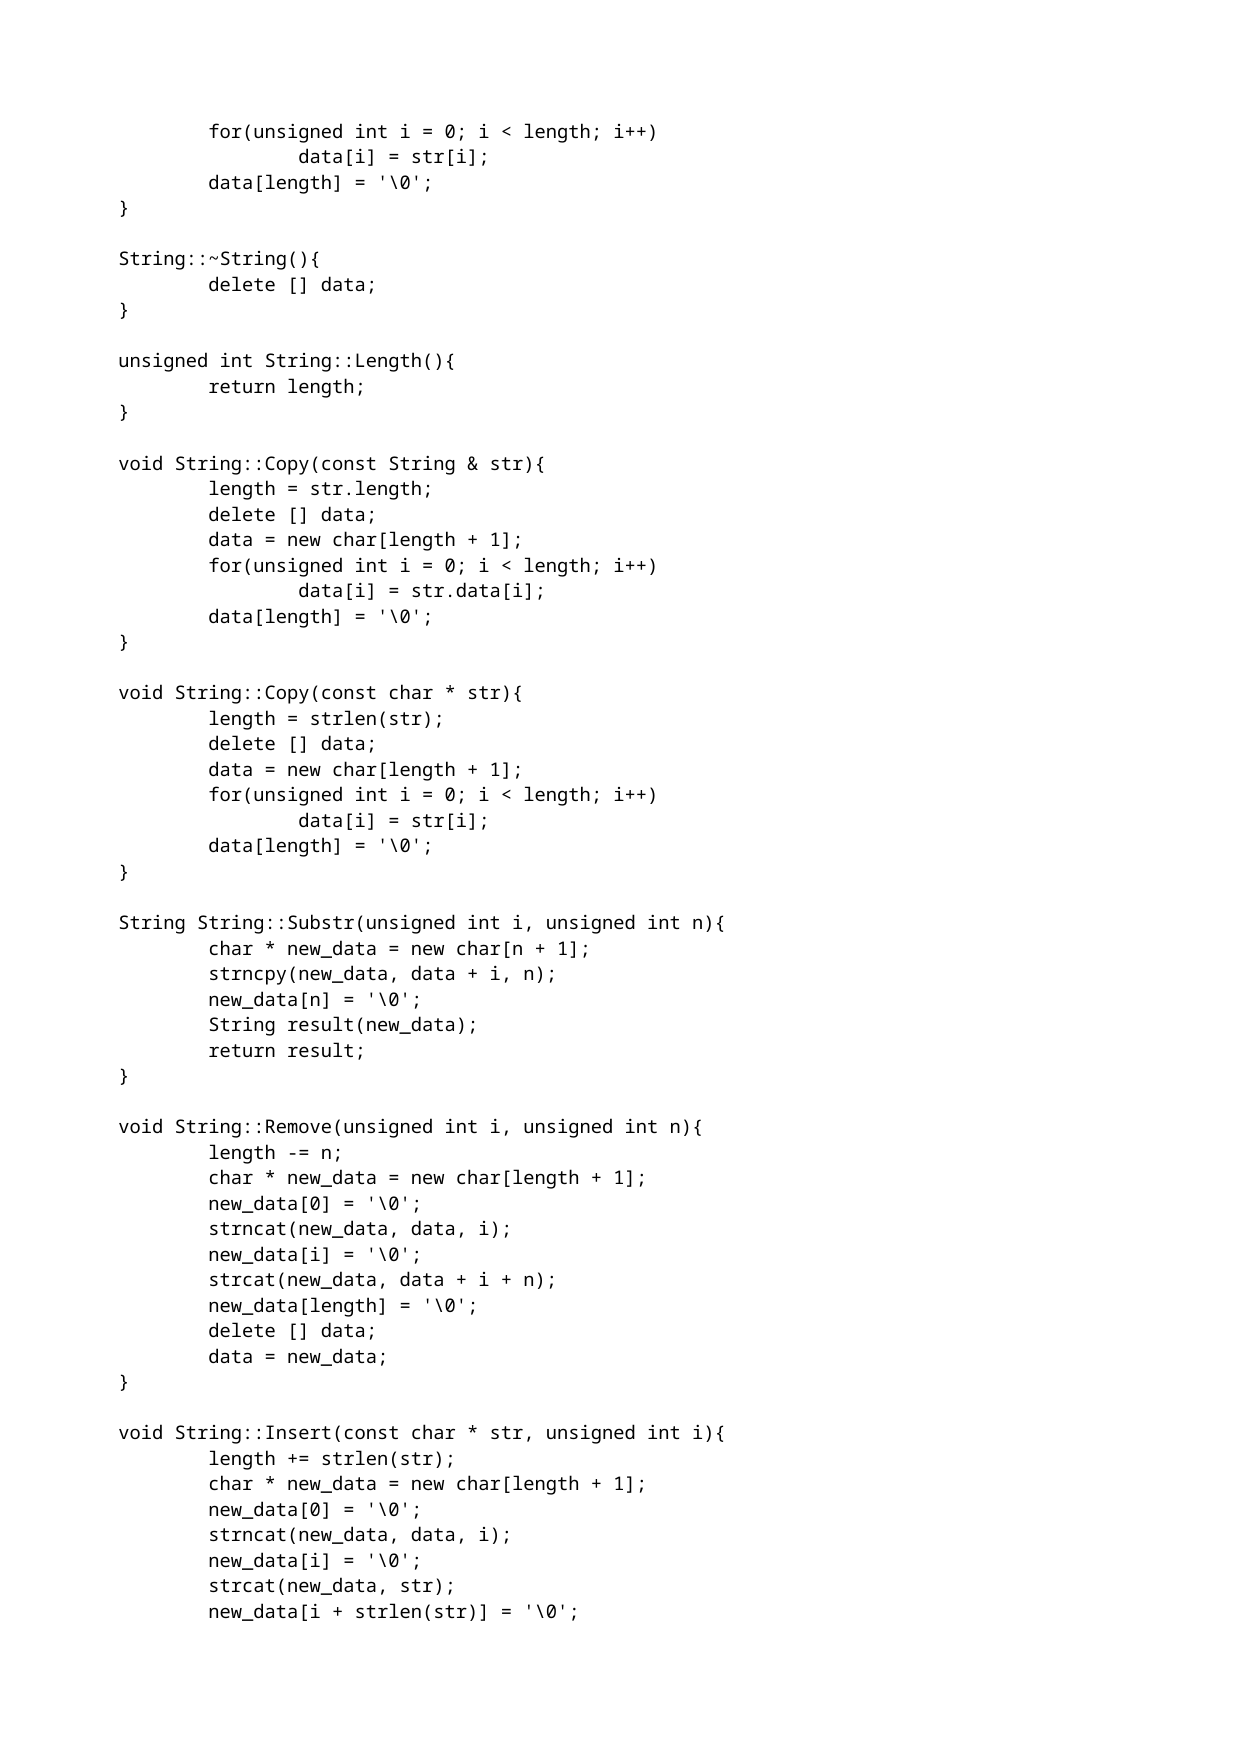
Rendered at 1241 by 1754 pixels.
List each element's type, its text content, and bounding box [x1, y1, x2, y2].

text } [118, 399, 1122, 424]
text String String::Substr(unsigned int i, unsigned int n){ [118, 909, 1122, 935]
text char * new_data = new char[length + 1]; [118, 1471, 1122, 1496]
text } [118, 1369, 1122, 1394]
text data[length] = '\0'; [118, 169, 1122, 195]
text } [118, 1062, 1122, 1088]
text new_data[0] = '\0'; [118, 1496, 1122, 1522]
text new_data[i] = '\0'; [118, 1547, 1122, 1573]
text String result(new_data); [118, 1011, 1122, 1037]
text char * new_data = new char[length + 1]; [118, 1164, 1122, 1190]
text void String::Remove(unsigned int i, unsigned int n){ [118, 1113, 1122, 1139]
text for(unsigned int i = 0; i < length; i++) [118, 782, 1122, 807]
text data[length] = '\0'; [118, 833, 1122, 858]
text data = new char[length + 1]; [118, 526, 1122, 552]
text delete [] data; [118, 1318, 1122, 1343]
text new_data[i + strlen(str)] = '\0'; [118, 1598, 1122, 1624]
text delete [] data; [118, 731, 1122, 756]
text return length; [118, 373, 1122, 399]
text strncat(new_data, data, i); [118, 1216, 1122, 1241]
text length = strlen(str); [118, 705, 1122, 731]
text delete [] data; [118, 271, 1122, 297]
text void String::Copy(const char * str){ [118, 679, 1122, 705]
text new_data[i] = '\0'; [118, 1241, 1122, 1267]
text length -= n; [118, 1139, 1122, 1164]
text new_data[0] = '\0'; [118, 1190, 1122, 1216]
text length = str.length; [118, 475, 1122, 501]
text } [118, 628, 1122, 654]
text String::~String(){ [118, 246, 1122, 271]
text } [118, 858, 1122, 884]
text char * new_data = new char[n + 1]; [118, 935, 1122, 960]
text return result; [118, 1037, 1122, 1062]
text void String::Copy(const String & str){ [118, 450, 1122, 475]
text strcat(new_data, data + i + n); [118, 1267, 1122, 1292]
text data = new char[length + 1]; [118, 756, 1122, 782]
text strncpy(new_data, data + i, n); [118, 960, 1122, 986]
text for(unsigned int i = 0; i < length; i++) [118, 552, 1122, 577]
text data[i] = str.data[i]; [118, 577, 1122, 603]
text length += strlen(str); [118, 1445, 1122, 1471]
text delete [] data; [118, 501, 1122, 526]
text strcat(new_data, str); [118, 1573, 1122, 1598]
text unsigned int String::Length(){ [118, 348, 1122, 373]
text for(unsigned int i = 0; i < length; i++) [118, 118, 1122, 144]
text strncat(new_data, data, i); [118, 1522, 1122, 1547]
text data[length] = '\0'; [118, 603, 1122, 628]
text } [118, 297, 1122, 322]
text data[i] = str[i]; [118, 807, 1122, 833]
text new_data[length] = '\0'; [118, 1292, 1122, 1318]
text void String::Insert(const char * str, unsigned int i){ [118, 1420, 1122, 1445]
text data[i] = str[i]; [118, 144, 1122, 169]
text new_data[n] = '\0'; [118, 986, 1122, 1011]
text } [118, 195, 1122, 220]
text data = new_data; [118, 1343, 1122, 1369]
